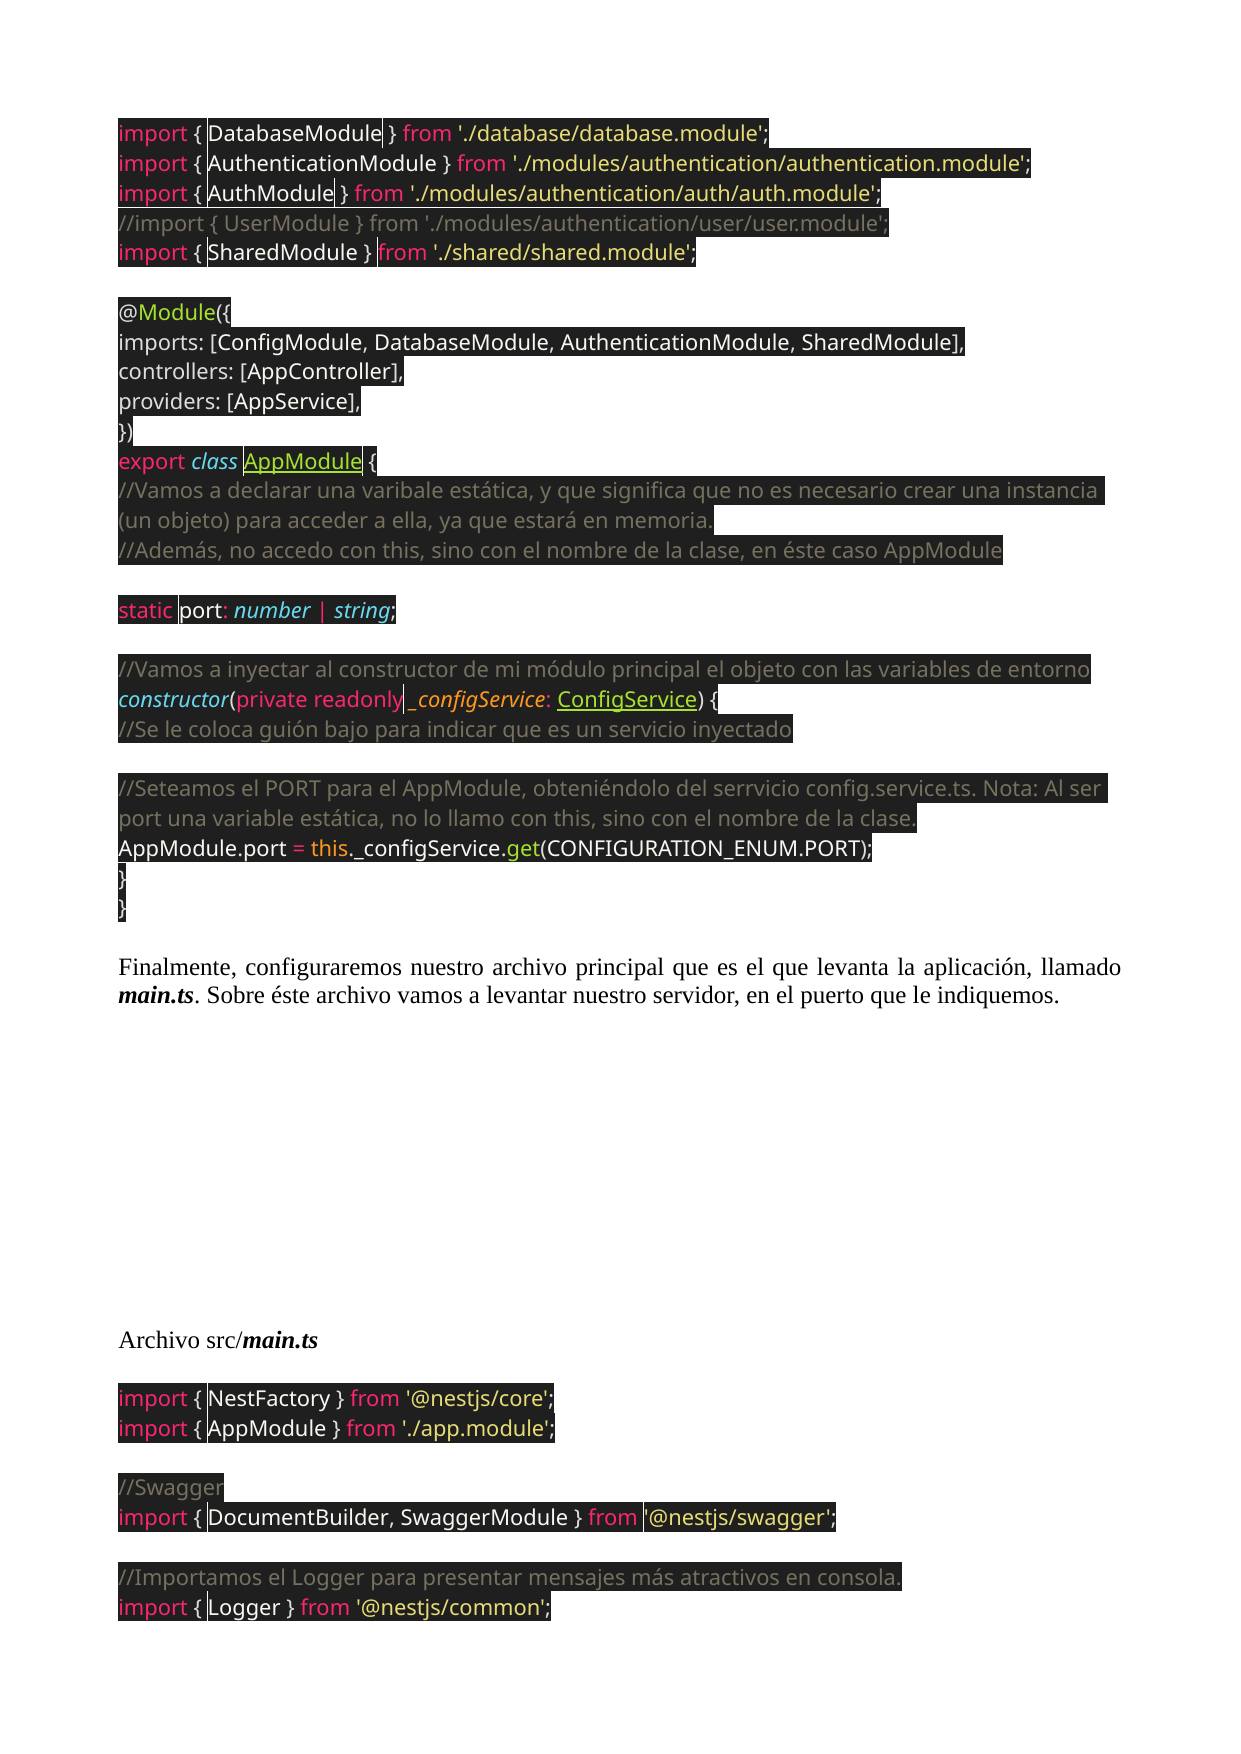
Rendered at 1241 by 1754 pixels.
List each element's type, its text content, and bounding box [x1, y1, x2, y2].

text //import { UserModule } from './modules/authentication/user/user.module'; [118, 207, 1122, 237]
text imports: [ConfigModule, DatabaseModule, AuthenticationModule, SharedModule], [118, 327, 1122, 356]
text //Vamos a declarar una varibale estática, y que significa que no es necesario crear una instancia (un objeto) para acceder a ella, ya que estará en memoria. [118, 476, 1122, 535]
text import { AuthModule } from './modules/authentication/auth/auth.module'; [118, 178, 1122, 207]
text controllers: [AppController], [118, 356, 1122, 386]
text static port: number | string; [118, 594, 1122, 624]
text import { DocumentBuilder, SwaggerModule } from '@nestjs/swagger'; [118, 1502, 1122, 1532]
text import { AuthenticationModule } from './modules/authentication/authentication.module'; [118, 148, 1122, 178]
text @Module({ [118, 297, 1122, 327]
text import { NestFactory } from '@nestjs/core'; [118, 1383, 1122, 1413]
text Finalmente, configuraremos nuestro archivo principal que es el que levanta la aplicación, llamado main.ts. Sobre éste archivo vamos a levantar nuestro servidor, en el puerto que le indiquemos. [118, 952, 1122, 1009]
text //Además, no accedo con this, sino con el nombre de la clase, en éste caso AppModule [118, 535, 1122, 565]
text //Seteamos el PORT para el AppModule, obteniéndolo del serrvicio config.service.ts. Nota: Al ser port una variable estática, no lo llamo con this, sino con el nombre de la clase. [118, 773, 1122, 833]
text import { Logger } from '@nestjs/common'; [118, 1591, 1122, 1621]
text Archivo src/main.ts [118, 1326, 1122, 1354]
text //Se le coloca guión bajo para indicar que es un servicio inyectado [118, 714, 1122, 743]
text import { DatabaseModule } from './database/database.module'; [118, 118, 1122, 148]
text //Vamos a inyectar al constructor de mi módulo principal el objeto con las variables de entorno [118, 654, 1122, 684]
text import { AppModule } from './app.module'; [118, 1413, 1122, 1443]
text providers: [AppService], [118, 386, 1122, 416]
text } [118, 892, 1122, 922]
text AppModule.port = this._configService.get(CONFIGURATION_ENUM.PORT); [118, 833, 1122, 862]
text import { SharedModule } from './shared/shared.module'; [118, 237, 1122, 267]
text //Importamos el Logger para presentar mensajes más atractivos en consola. [118, 1562, 1122, 1591]
text //Swagger [118, 1472, 1122, 1502]
text } [118, 862, 1122, 892]
text export class AppModule { [118, 446, 1122, 476]
text }) [118, 416, 1122, 446]
text constructor(private readonly _configService: ConfigService) { [118, 684, 1122, 714]
